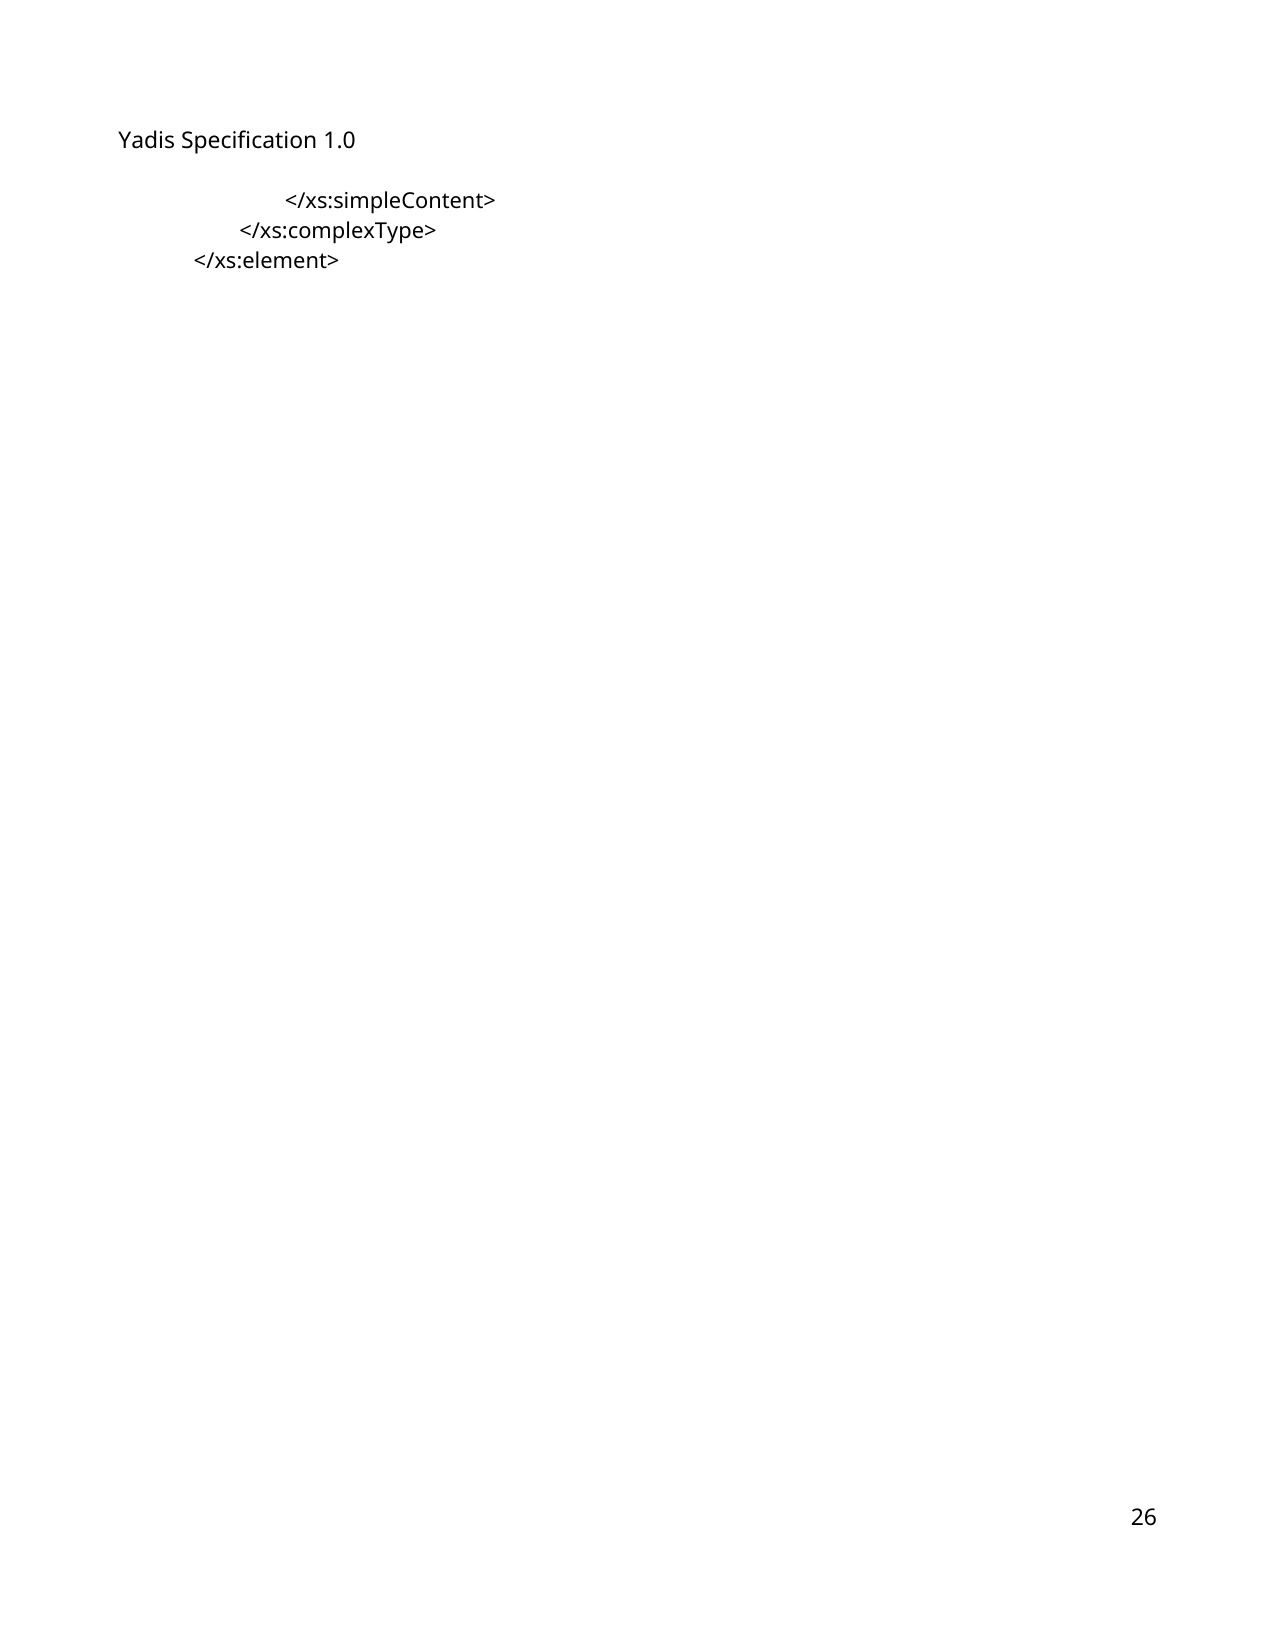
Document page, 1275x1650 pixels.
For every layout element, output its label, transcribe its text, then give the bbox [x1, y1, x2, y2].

text </xs:element> [148, 245, 1157, 275]
text </xs:complexType> [148, 215, 1157, 245]
text </xs:simpleContent> [148, 185, 1157, 215]
